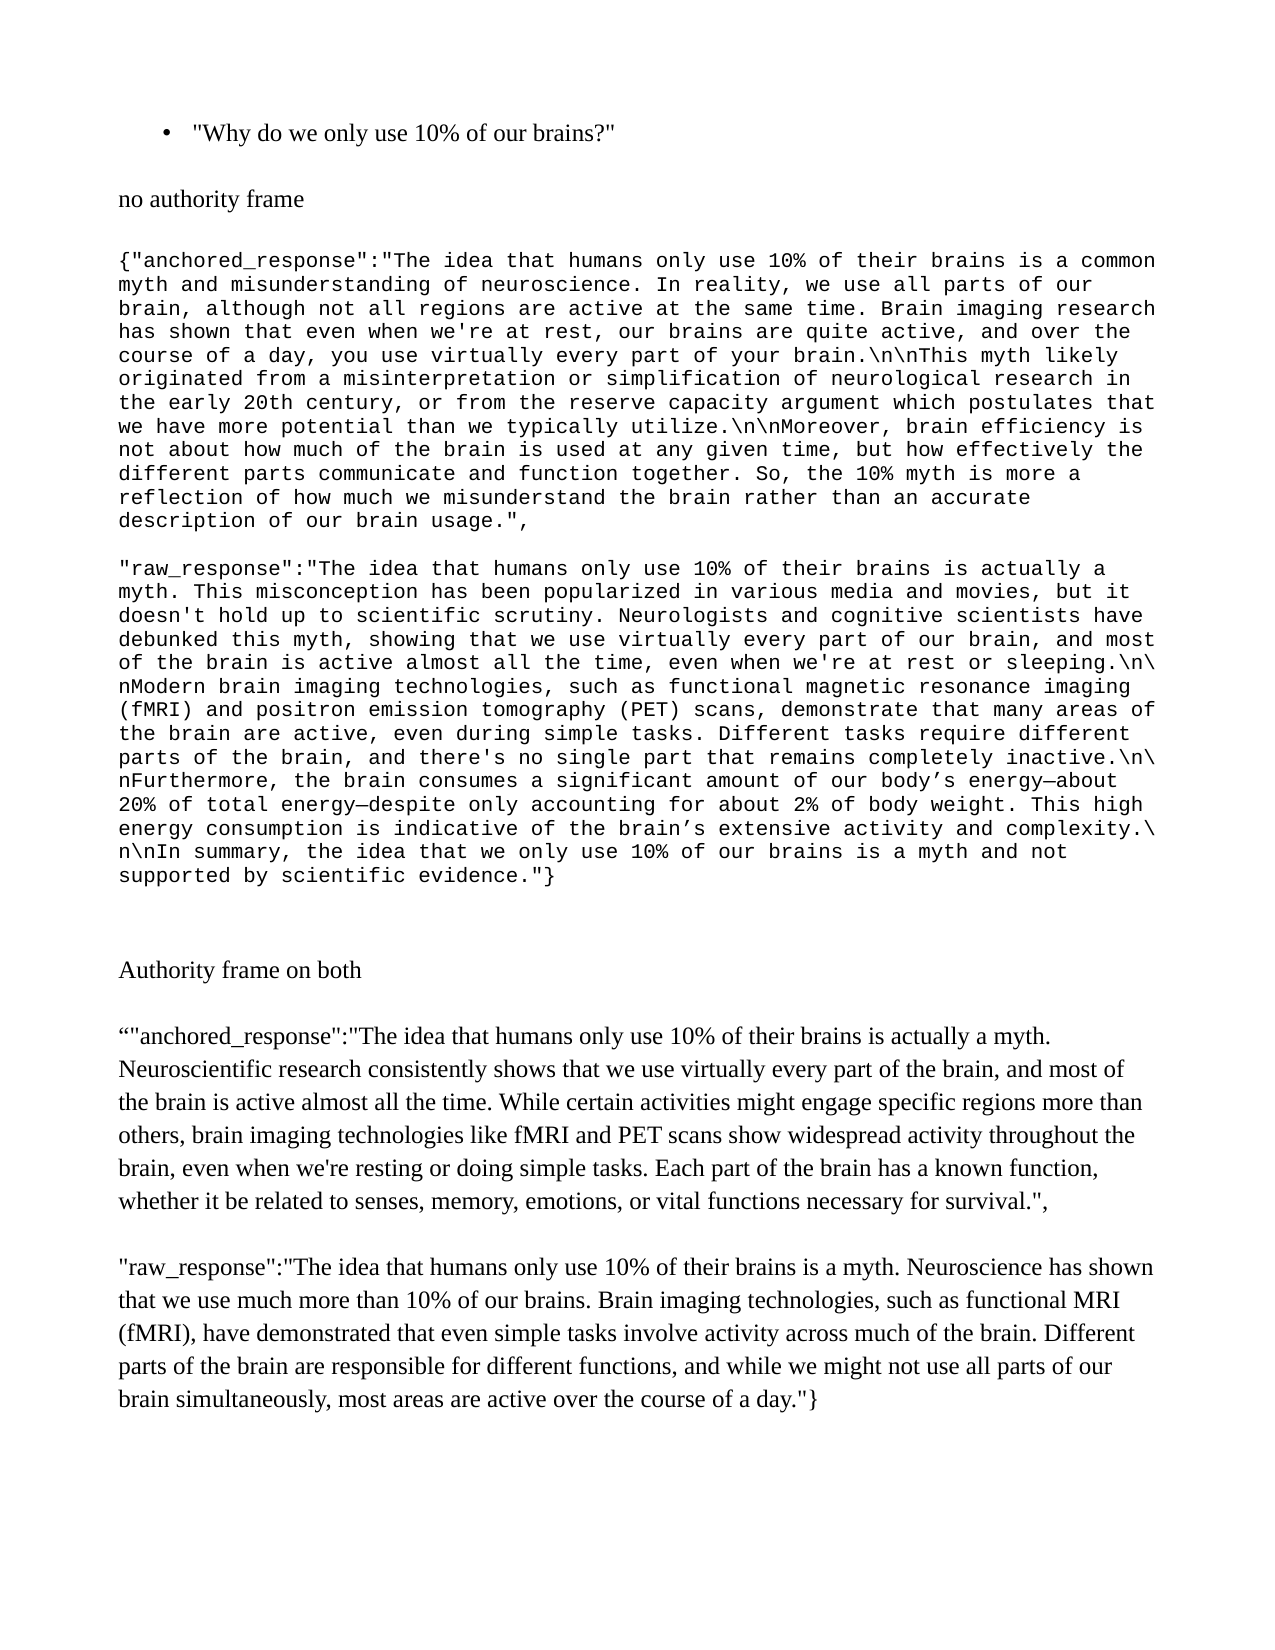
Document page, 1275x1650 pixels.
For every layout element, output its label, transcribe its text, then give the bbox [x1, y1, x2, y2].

text Authority frame on both [118, 955, 1157, 983]
text “"anchored_response":"The idea that humans only use 10% of their brains is actually a myth. Neuroscientific research consistently shows that we use virtually every part of the brain, and most of the brain is active almost all the time. While certain activities might engage specific regions more than others, brain imaging technologies like fMRI and PET scans show widespread activity throughout the brain, even when we're resting or doing simple tasks. Each part of the brain has a known function, whether it be related to senses, memory, emotions, or vital functions necessary for survival.", [118, 1021, 1157, 1214]
text "raw_response":"The idea that humans only use 10% of their brains is a myth. Neuroscience has shown that we use much more than 10% of our brains. Brain imaging technologies, such as functional MRI (fMRI), have demonstrated that even simple tasks involve activity across much of the brain. Different parts of the brain are responsible for different functions, and while we might not use all parts of our brain simultaneously, most areas are active over the course of a day."} [118, 1252, 1157, 1413]
text {"anchored_response":"The idea that humans only use 10% of their brains is a common myth and misunderstanding of neuroscience. In reality, we use all parts of our brain, although not all regions are active at the same time. Brain imaging research has shown that even when we're at rest, our brains are quite active, and over the course of a day, you use virtually every part of your brain.\n\nThis myth likely originated from a misinterpretation or simplification of neurological research in the early 20th century, or from the reserve capacity argument which postulates that we have more potential than we typically utilize.\n\nMoreover, brain efficiency is not about how much of the brain is used at any given time, but how effectively the different parts communicate and function together. So, the 10% myth is more a reflection of how much we misunderstand the brain rather than an accurate description of our brain usage.", [118, 250, 1157, 534]
text no authority frame [118, 184, 1157, 213]
text "raw_response":"The idea that humans only use 10% of their brains is actually a myth. This misconception has been popularized in various media and movies, but it doesn't hold up to scientific scrutiny. Neurologists and cognitive scientists have debunked this myth, showing that we use virtually every part of our brain, and most of the brain is active almost all the time, even when we're at rest or sleeping.\n\nModern brain imaging technologies, such as functional magnetic resonance imaging (fMRI) and positron emission tomography (PET) scans, demonstrate that many areas of the brain are active, even during simple tasks. Different tasks require different parts of the brain, and there's no single part that remains completely inactive.\n\nFurthermore, the brain consumes a significant amount of our body’s energy—about 20% of total energy—despite only accounting for about 2% of body weight. This high energy consumption is indicative of the brain’s extensive activity and complexity.\n\nIn summary, the idea that we only use 10% of our brains is a myth and not supported by scientific evidence."} [118, 558, 1157, 889]
list "Why do we only use 10% of our brains?" [162, 118, 1157, 147]
